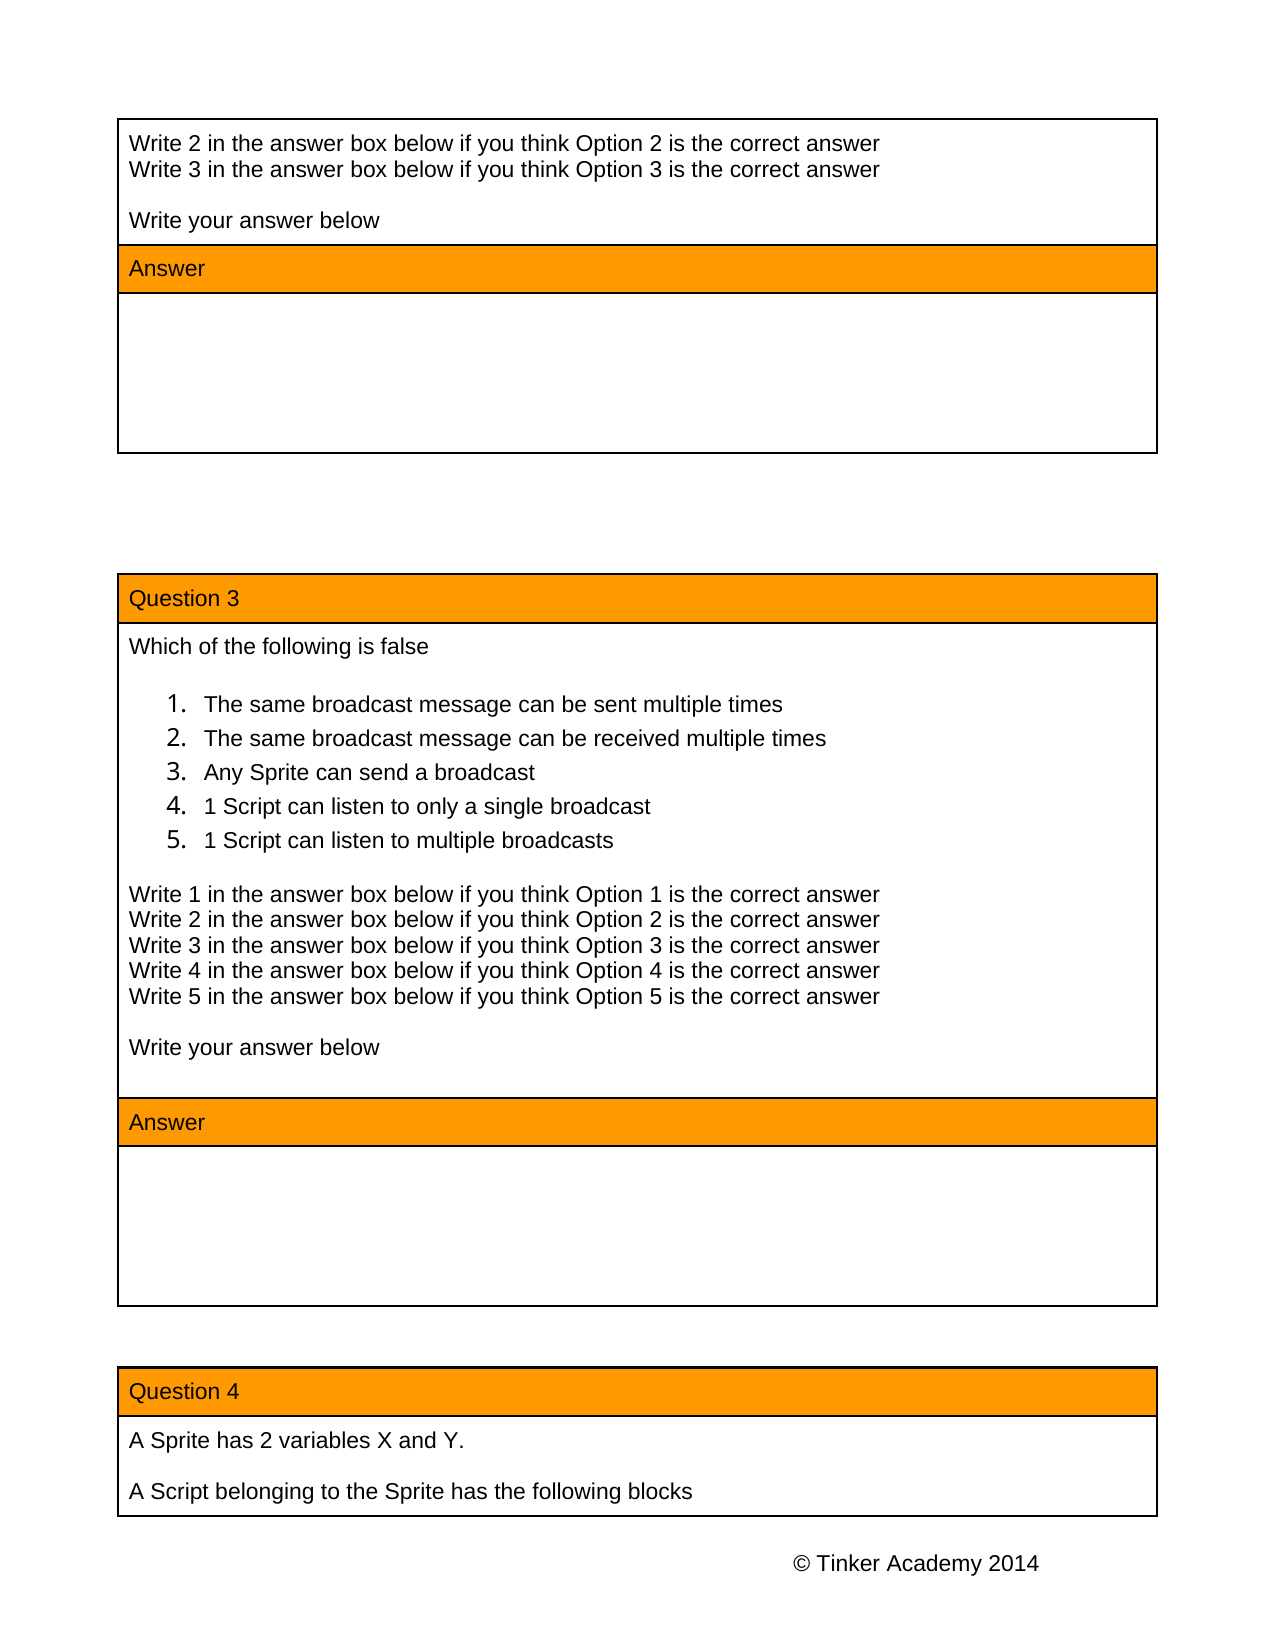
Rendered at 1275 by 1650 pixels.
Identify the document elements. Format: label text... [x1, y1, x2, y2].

table_cell Answer [119, 1099, 1156, 1145]
table_header Question 4 [119, 1369, 1156, 1415]
table_cell Which of the following is false The same broadcast message can be sent multiple times The same broadcast message can be received multiple times Any Sprite can send a broadcast 1 Script can listen to only a single broadcast 1 Script can listen to multiple broadcasts Write 1 in the answer box below if you think Option 1 is the correct answer Write 2 in the answer box below if you think Option 2 is the correct answer Write 3 in the answer box below if you think Option 3 is the correct answer Write 4 in the answer box below if you think Option 4 is the correct answer Write 5 in the answer box below if you think Option 5 is the correct answer Write your answer below [119, 624, 1156, 1097]
table_cell Answer [119, 246, 1156, 292]
table_cell [119, 294, 1156, 452]
table_cell Write 2 in the answer box below if you think Option 2 is the correct answer Write 3 in the answer box below if you think Option 3 is the correct answer Write your answer below [119, 120, 1156, 243]
table_header Question 3 [119, 575, 1156, 622]
table_cell A Sprite has 2 variables X and Y. A Script belonging to the Sprite has the following blocks [119, 1417, 1156, 1515]
table_cell [119, 1147, 1156, 1305]
